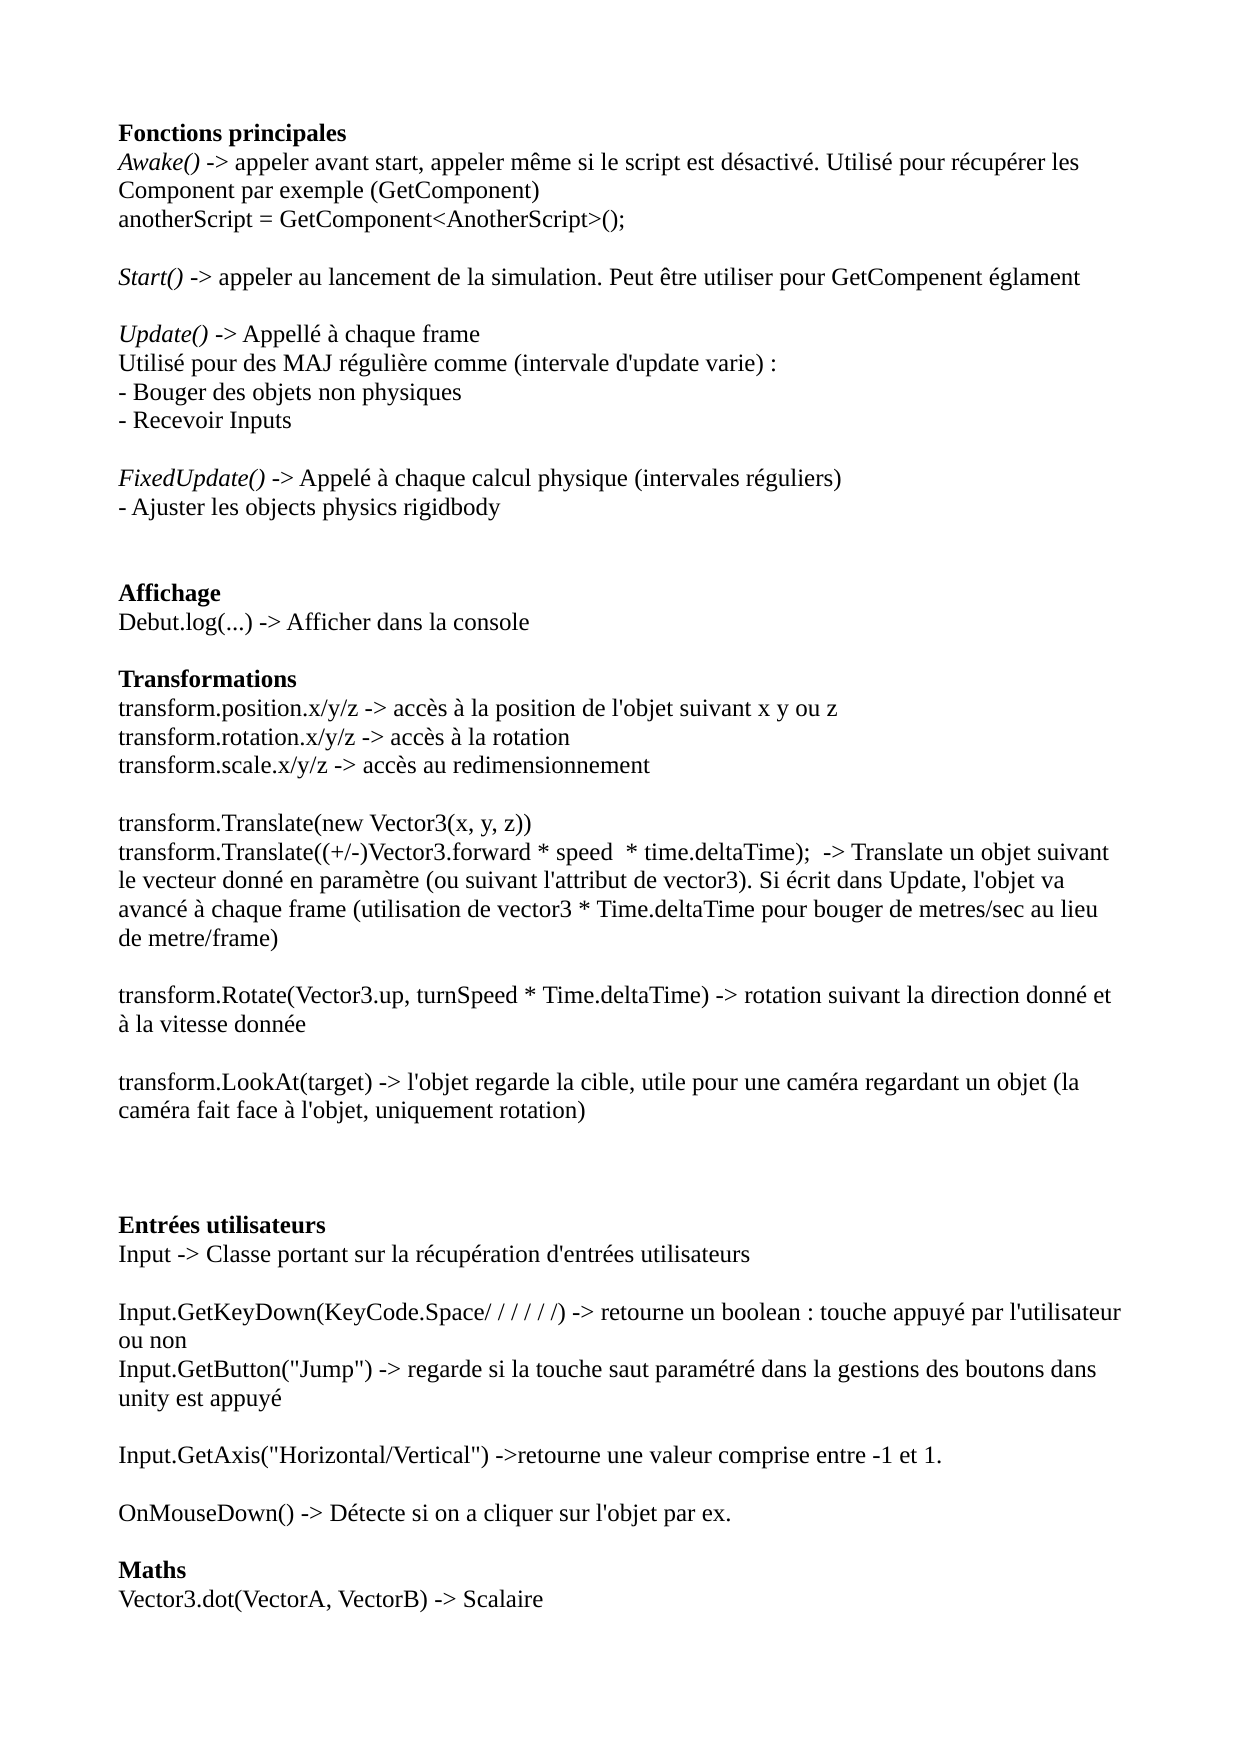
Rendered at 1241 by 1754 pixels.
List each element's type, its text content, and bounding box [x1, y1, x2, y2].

text Input -> Classe portant sur la récupération d'entrées utilisateurs [118, 1239, 1122, 1268]
text Start() -> appeler au lancement de la simulation. Peut être utiliser pour GetCompenent églament [118, 262, 1122, 291]
text Fonctions principales [118, 118, 1122, 147]
text transform.Rotate(Vector3.up, turnSpeed * Time.deltaTime) -> rotation suivant la direction donné et à la vitesse donnée [118, 981, 1122, 1038]
text transform.rotation.x/y/z -> accès à la rotation [118, 722, 1122, 751]
text FixedUpdate() -> Appelé à chaque calcul physique (intervales réguliers) [118, 463, 1122, 492]
text transform.scale.x/y/z -> accès au redimensionnement [118, 751, 1122, 779]
text Input.GetKeyDown(KeyCode.Space/ / / / / /) -> retourne un boolean : touche appuyé par l'utilisateur ou non [118, 1297, 1122, 1354]
text transform.LookAt(target) -> l'objet regarde la cible, utile pour une caméra regardant un objet (la caméra fait face à l'objet, uniquement rotation) [118, 1067, 1122, 1124]
text Affichage [118, 578, 1122, 607]
text Input.GetButton("Jump") -> regarde si la touche saut paramétré dans la gestions des boutons dans unity est appuyé [118, 1354, 1122, 1412]
text OnMouseDown() -> Détecte si on a cliquer sur l'objet par ex. [118, 1498, 1122, 1527]
text anotherScript = GetComponent<AnotherScript>(); [118, 204, 1122, 233]
text Entrées utilisateurs [118, 1211, 1122, 1239]
text transform.Translate((+/-)Vector3.forward * speed * time.deltaTime); -> Translate un objet suivant le vecteur donné en paramètre (ou suivant l'attribut de vector3). Si écrit dans Update, l'objet va avancé à chaque frame (utilisation de vector3 * Time.deltaTime pour bouger de metres/sec au lieu de metre/frame) [118, 837, 1122, 952]
text Maths [118, 1556, 1122, 1584]
text transform.position.x/y/z -> accès à la position de l'objet suivant x y ou z [118, 693, 1122, 722]
text transform.Translate(new Vector3(x, y, z)) [118, 808, 1122, 837]
text Awake() -> appeler avant start, appeler même si le script est désactivé. Utilisé pour récupérer les Component par exemple (GetComponent) [118, 147, 1122, 204]
text Utilisé pour des MAJ régulière comme (intervale d'update varie) : [118, 348, 1122, 377]
text Update() -> Appellé à chaque frame [118, 319, 1122, 348]
text Transformations [118, 664, 1122, 693]
text Vector3.dot(VectorA, VectorB) -> Scalaire [118, 1584, 1122, 1613]
text - Ajuster les objects physics rigidbody [118, 492, 1122, 521]
text Input.GetAxis("Horizontal/Vertical") ->retourne une valeur comprise entre -1 et 1. [118, 1441, 1122, 1469]
text - Bouger des objets non physiques [118, 377, 1122, 406]
text Debut.log(...) -> Afficher dans la console [118, 607, 1122, 636]
text - Recevoir Inputs [118, 406, 1122, 434]
